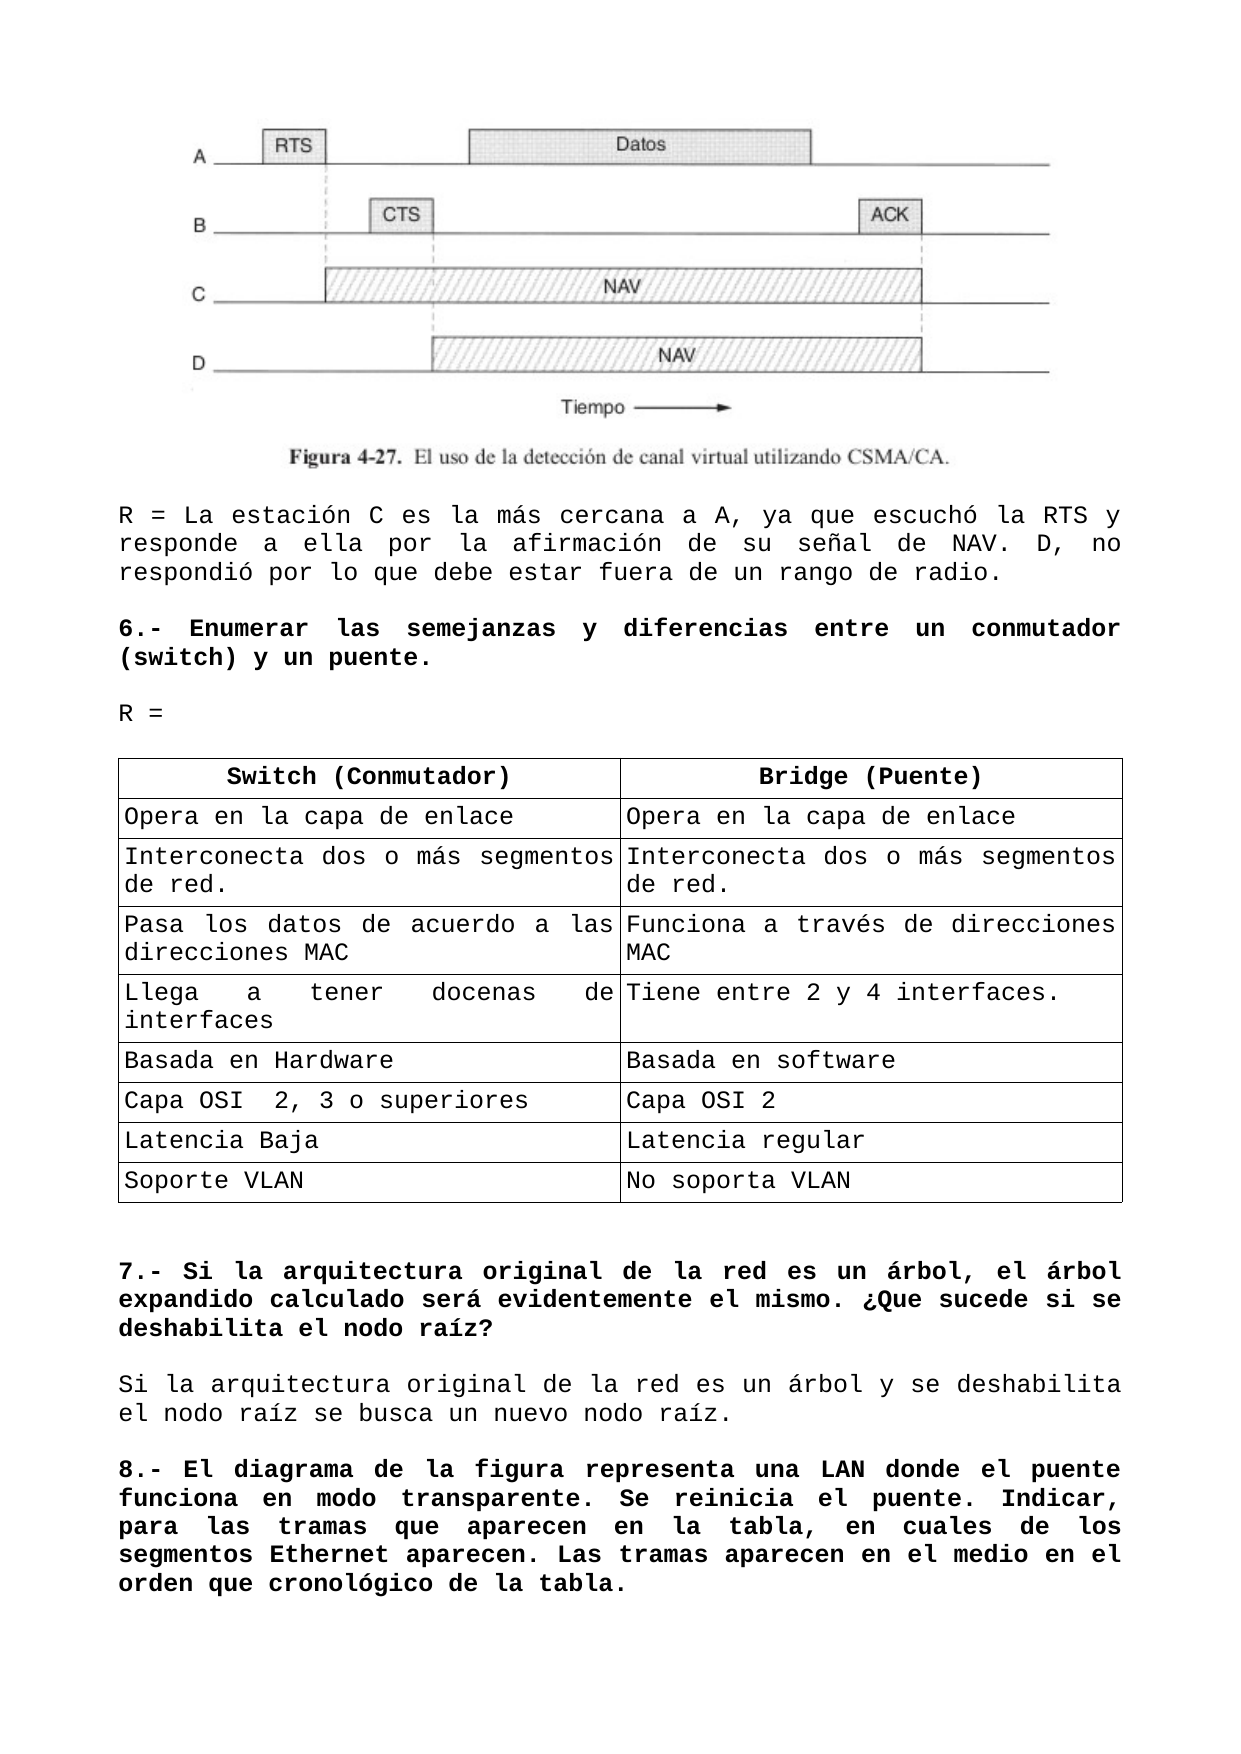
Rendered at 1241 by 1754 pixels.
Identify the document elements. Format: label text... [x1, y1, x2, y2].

table_cell Latencia Baja [119, 1123, 620, 1162]
table_cell Basada en software [621, 1043, 1122, 1082]
text 8.- El diagrama de la figura representa una LAN donde el puente funciona en modo transparente. Se reinicia el puente. Indicar, para las tramas que aparecen en la tabla, en cuales de los segmentos Ethernet aparecen. Las tramas aparecen en el medio en el orden que cronológico de la tabla. [118, 1457, 1122, 1598]
table_cell Funciona a través de direcciones MAC [621, 907, 1122, 974]
table_cell Basada en Hardware [119, 1043, 620, 1082]
text R = La estación C es la más cercana a A, ya que escuchó la RTS y responde a ella por la afirmación de su señal de NAV. D, no respondió por lo que debe estar fuera de un rango de radio. [118, 503, 1122, 588]
table_header Switch (Conmutador) [119, 759, 620, 798]
table_cell Llega a tener docenas de interfaces [119, 975, 620, 1042]
table_header Bridge (Puente) [621, 759, 1122, 798]
text 6.- Enumerar las semejanzas y diferencias entre un conmutador (switch) y un puente. [118, 616, 1122, 673]
picture [181, 118, 1059, 475]
table_cell Soporte VLAN [119, 1163, 620, 1202]
table_cell Tiene entre 2 y 4 interfaces. [621, 975, 1122, 1042]
table_cell Latencia regular [621, 1123, 1122, 1162]
table_cell Capa OSI 2 [621, 1083, 1122, 1122]
text Si la arquitectura original de la red es un árbol y se deshabilita el nodo raíz se busca un nuevo nodo raíz. [118, 1372, 1122, 1428]
text 7.- Si la arquitectura original de la red es un árbol, el árbol expandido calculado será evidentemente el mismo. ¿Que sucede si se deshabilita el nodo raíz? [118, 1258, 1122, 1343]
text R = [118, 701, 1122, 729]
table_cell Opera en la capa de enlace [119, 799, 620, 837]
table_cell No soporta VLAN [621, 1163, 1122, 1202]
table_cell Interconecta dos o más segmentos de red. [621, 839, 1122, 906]
table_cell Capa OSI 2, 3 o superiores [119, 1083, 620, 1122]
table_cell Opera en la capa de enlace [621, 799, 1122, 837]
table_cell Pasa los datos de acuerdo a las direcciones MAC [119, 907, 620, 974]
table_cell Interconecta dos o más segmentos de red. [119, 839, 620, 906]
